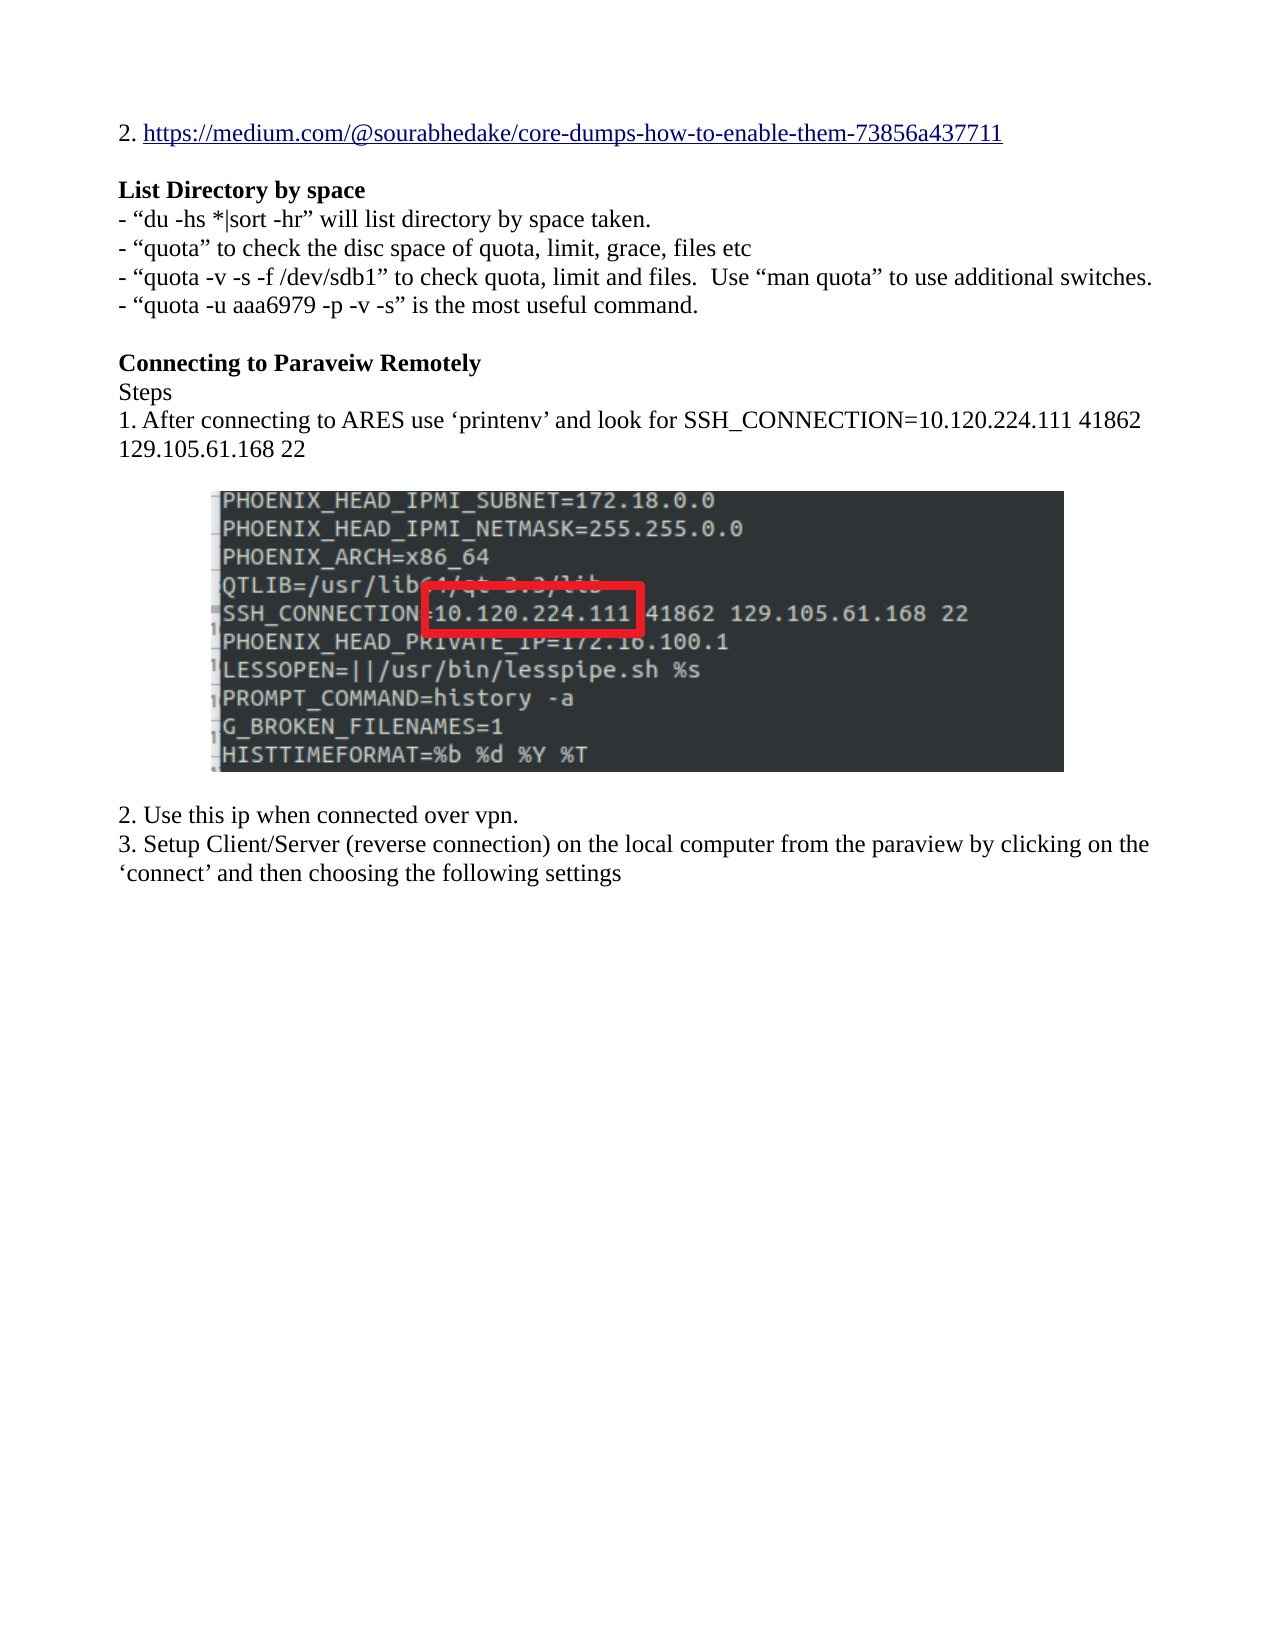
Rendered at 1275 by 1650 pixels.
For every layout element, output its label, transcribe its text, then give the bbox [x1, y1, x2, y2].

text - “du -hs *|sort -hr” will list directory by space taken. [118, 204, 1157, 233]
text 2. Use this ip when connected over vpn. [118, 800, 1157, 829]
text 1. After connecting to ARES use ‘printenv’ and look for SSH_CONNECTION=10.120.224.111 41862 129.105.61.168 22 [118, 406, 1157, 463]
text - “quota -v -s -f /dev/sdb1” to check quota, limit and files. Use “man quota” to use additional switches. [118, 262, 1157, 291]
text 3. Setup Client/Server (reverse connection) on the local computer from the paraview by clicking on the ‘connect’ and then choosing the following settings [118, 829, 1157, 887]
text List Directory by space [118, 176, 1157, 204]
text Connecting to Paraveiw Remotely [118, 348, 1157, 377]
text 2. https://medium.com/@sourabhedake/core-dumps-how-to-enable-them-73856a437711 [118, 118, 1157, 147]
text Steps [118, 377, 1157, 406]
text - “quota -u aaa6979 -p -v -s” is the most useful command. [118, 291, 1157, 319]
picture [211, 491, 1064, 772]
text - “quota” to check the disc space of quota, limit, grace, files etc [118, 233, 1157, 262]
